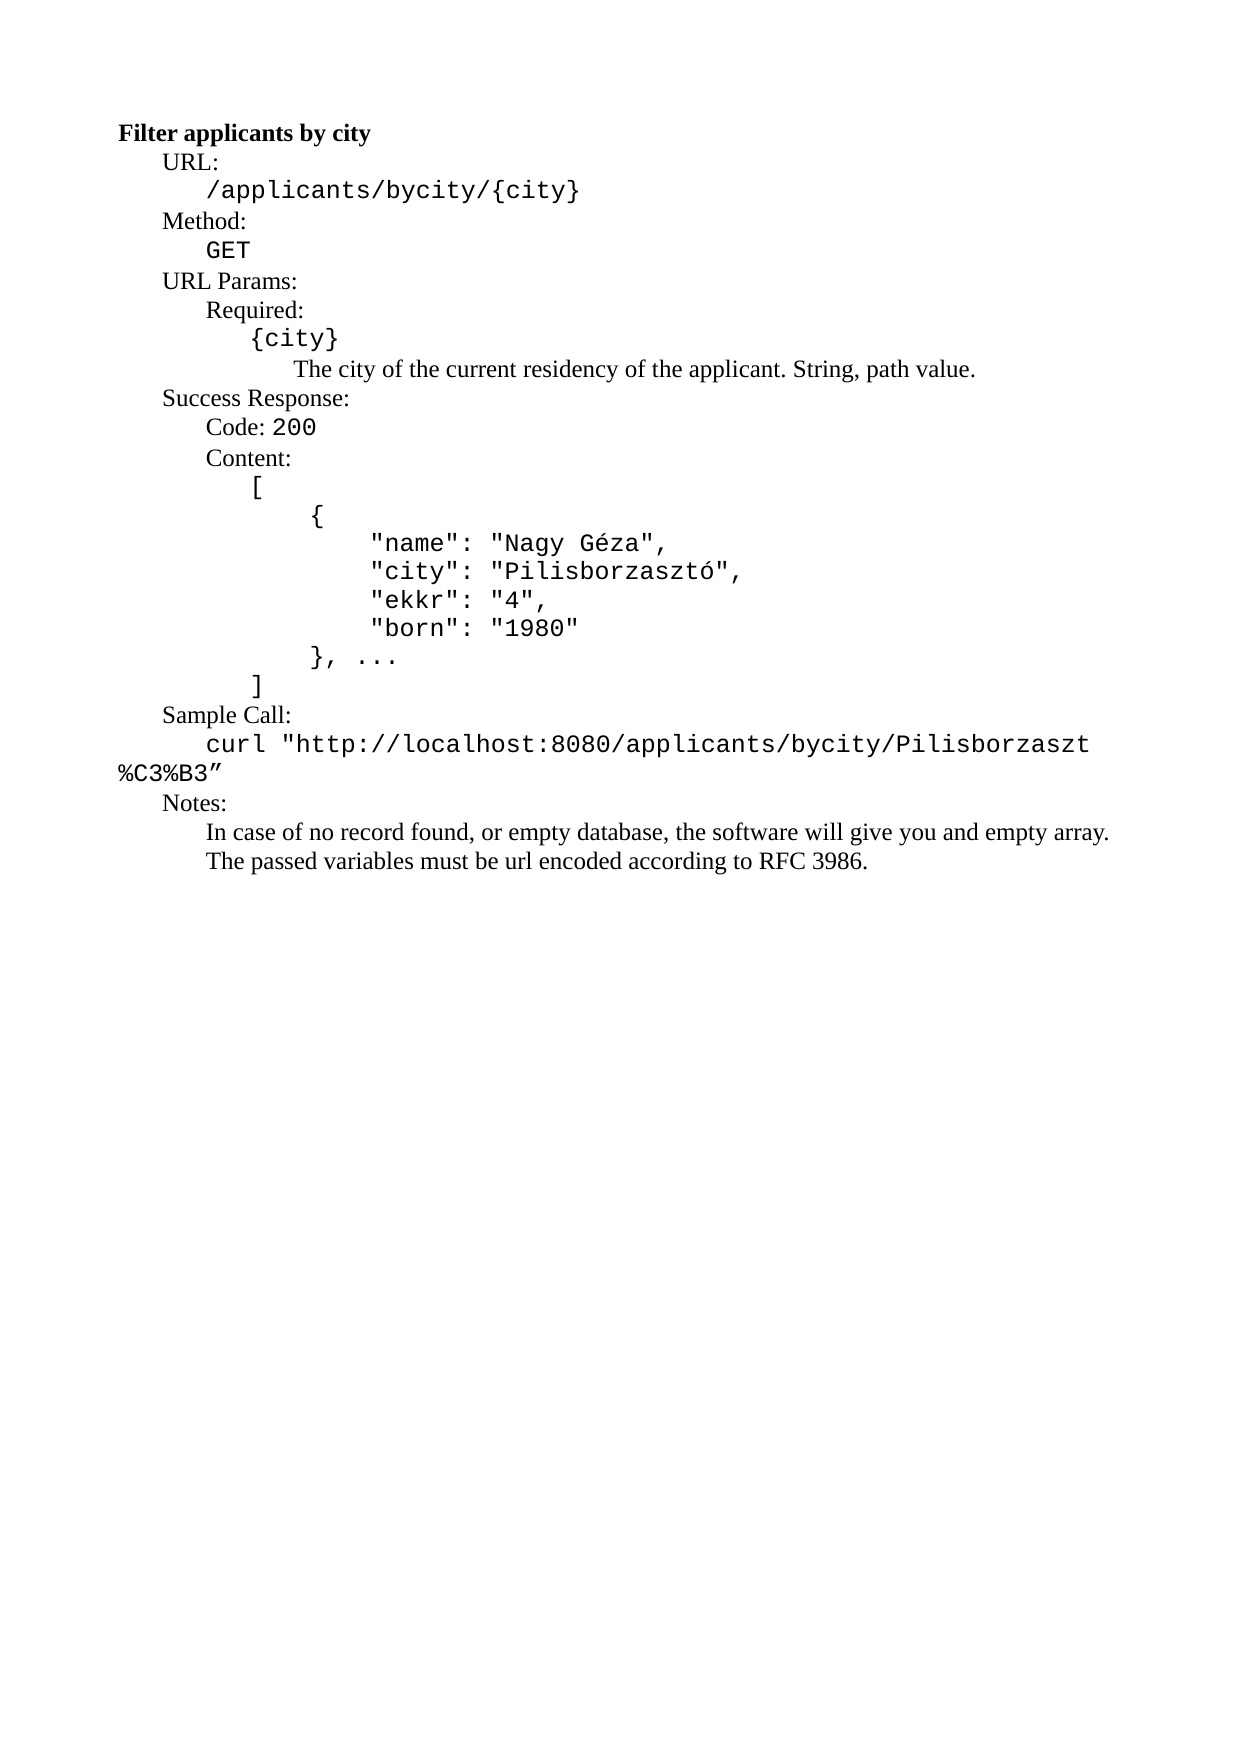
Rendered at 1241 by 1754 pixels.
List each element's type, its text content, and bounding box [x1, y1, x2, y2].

text Sample Call: [118, 701, 1122, 729]
text Method: [118, 206, 1122, 235]
text Content: [118, 443, 1122, 471]
text Required: [118, 295, 1122, 323]
text The passed variables must be url encoded according to RFC 3986. [118, 846, 1122, 875]
text Filter applicants by city [118, 118, 1122, 147]
text GET [118, 235, 1122, 266]
text /applicants/bycity/{city} [118, 176, 1122, 206]
text }, ... [118, 644, 1122, 672]
text URL: [118, 147, 1122, 176]
text The city of the current residency of the applicant. String, path value. [118, 354, 1122, 383]
text "ekkr": "4", [118, 587, 1122, 616]
text Success Response: [118, 383, 1122, 412]
text [ [118, 471, 1122, 502]
text "born": "1980" [118, 616, 1122, 644]
text Code: 200 [118, 412, 1122, 443]
text ] [118, 672, 1122, 701]
text Notes: [118, 788, 1122, 817]
text { [118, 502, 1122, 531]
text URL Params: [118, 266, 1122, 295]
text "name": "Nagy Géza", [118, 531, 1122, 559]
text curl "http://localhost:8080/applicants/bycity/Pilisborzaszt%C3%B3” [118, 729, 1122, 788]
text "city": "Pilisborzasztó", [118, 559, 1122, 587]
text {city} [118, 323, 1122, 354]
text In case of no record found, or empty database, the software will give you and empty array. [118, 817, 1122, 846]
